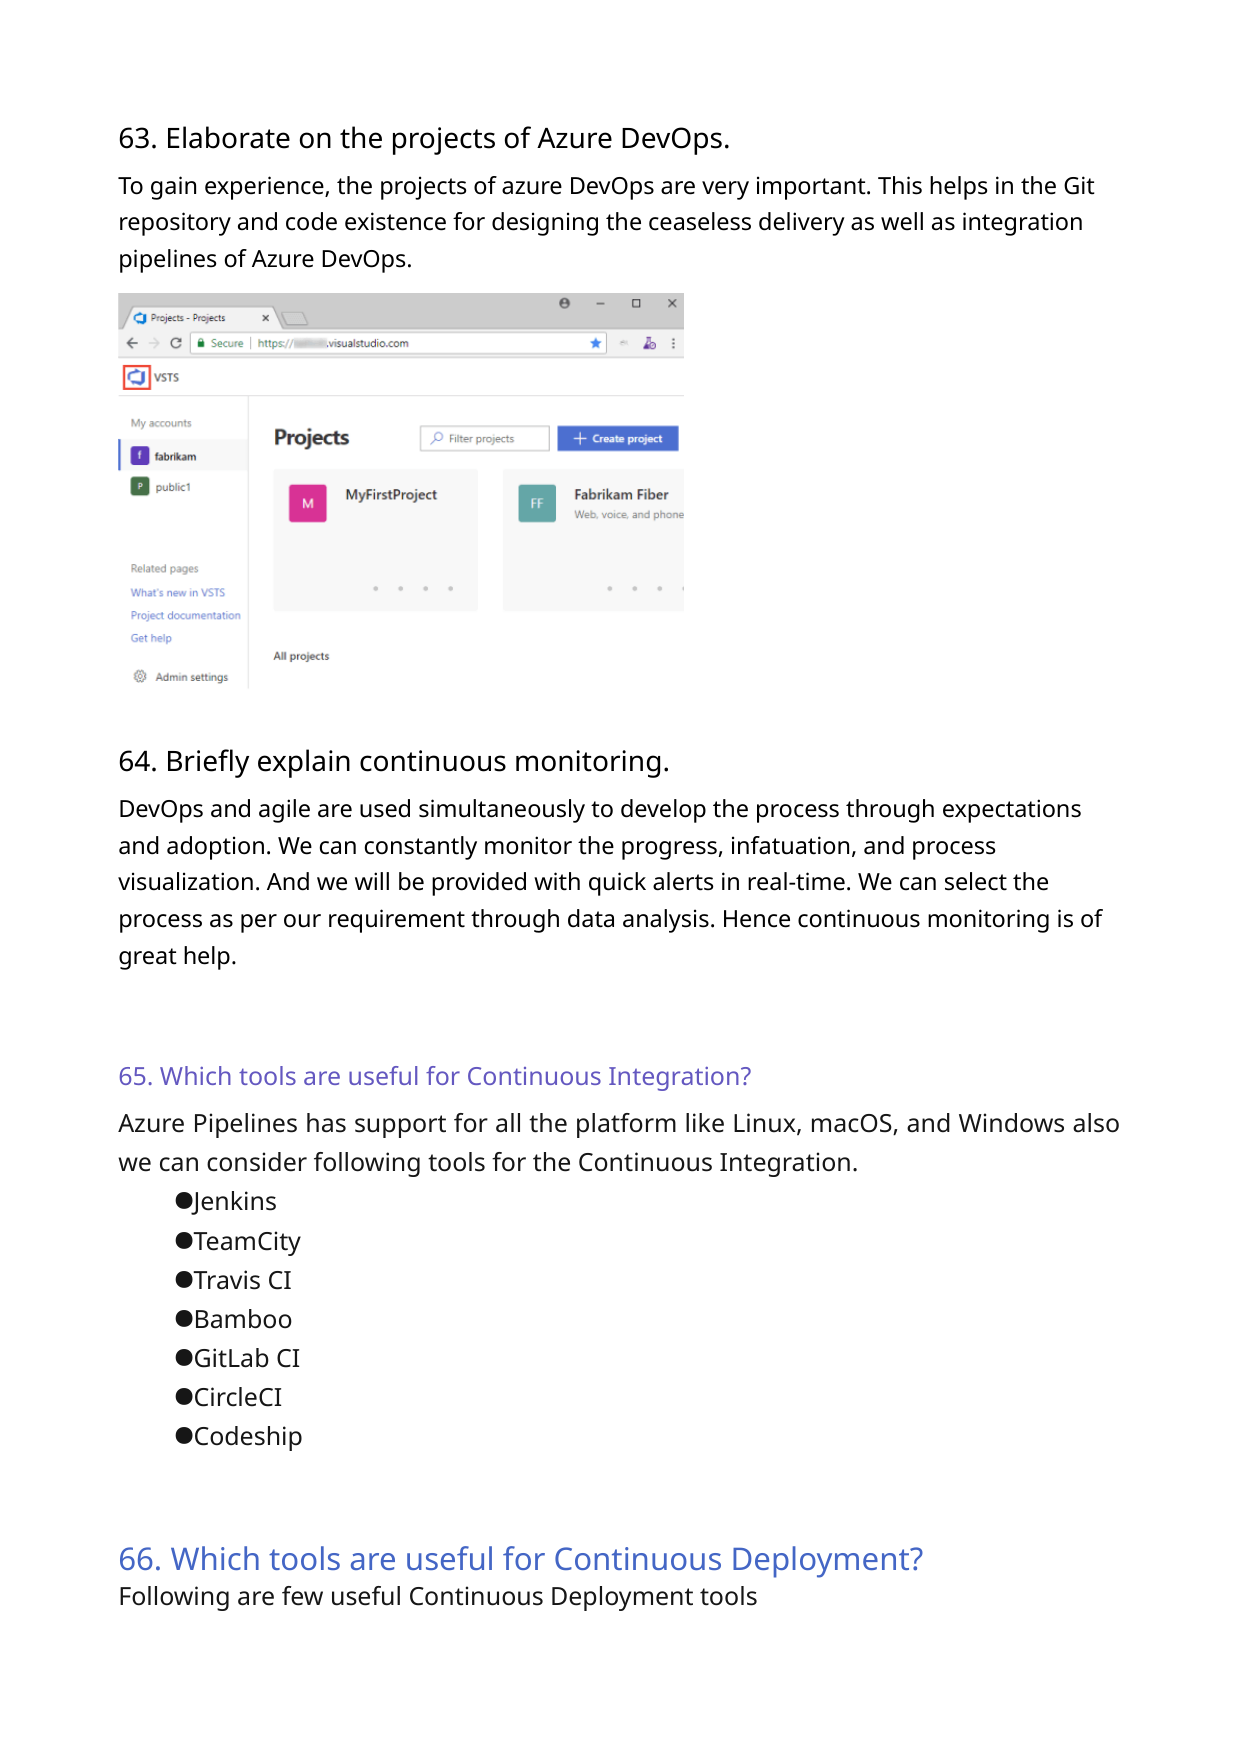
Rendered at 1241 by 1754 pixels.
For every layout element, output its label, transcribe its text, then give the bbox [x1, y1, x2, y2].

subtitle 66. Which tools are useful for Continuous Deployment? [118, 1536, 1122, 1579]
list Travis CI [149, 1262, 1122, 1296]
text To gain experience, the projects of azure DevOps are very important. This helps in the Git repository and code existence for designing the ceaseless delivery as well as integration pipelines of Azure DevOps. [118, 169, 1122, 274]
list TeamCity [149, 1223, 1122, 1257]
text DevOps and agile are used simultaneously to develop the process through expectations and adoption. We can constantly monitor the progress, infatuation, and process visualization. And we will be provided with quick alerts in real-time. We can select the process as per our requirement through data analysis. Hence continuous monitoring is of great help. [118, 792, 1122, 971]
text Azure Pipelines has support for all the platform like Linux, macOS, and Windows also we can consider following tools for the Continuous Integration. [118, 1106, 1122, 1179]
picture [118, 293, 684, 708]
list Codeship [149, 1419, 1122, 1453]
list Bamboo [149, 1301, 1122, 1336]
list Jenkins [149, 1184, 1122, 1218]
list Following are few useful Continuous Deployment tools [118, 1579, 1122, 1613]
subtitle 64. Briefly explain continuous monitoring. [118, 741, 1122, 780]
subtitle 63. Elaborate on the projects of Azure DevOps. [118, 118, 1122, 156]
list CircleCI [149, 1380, 1122, 1414]
list GitLab CI [149, 1341, 1122, 1375]
subtitle 65. Which tools are useful for Continuous Integration? [118, 1059, 1122, 1093]
